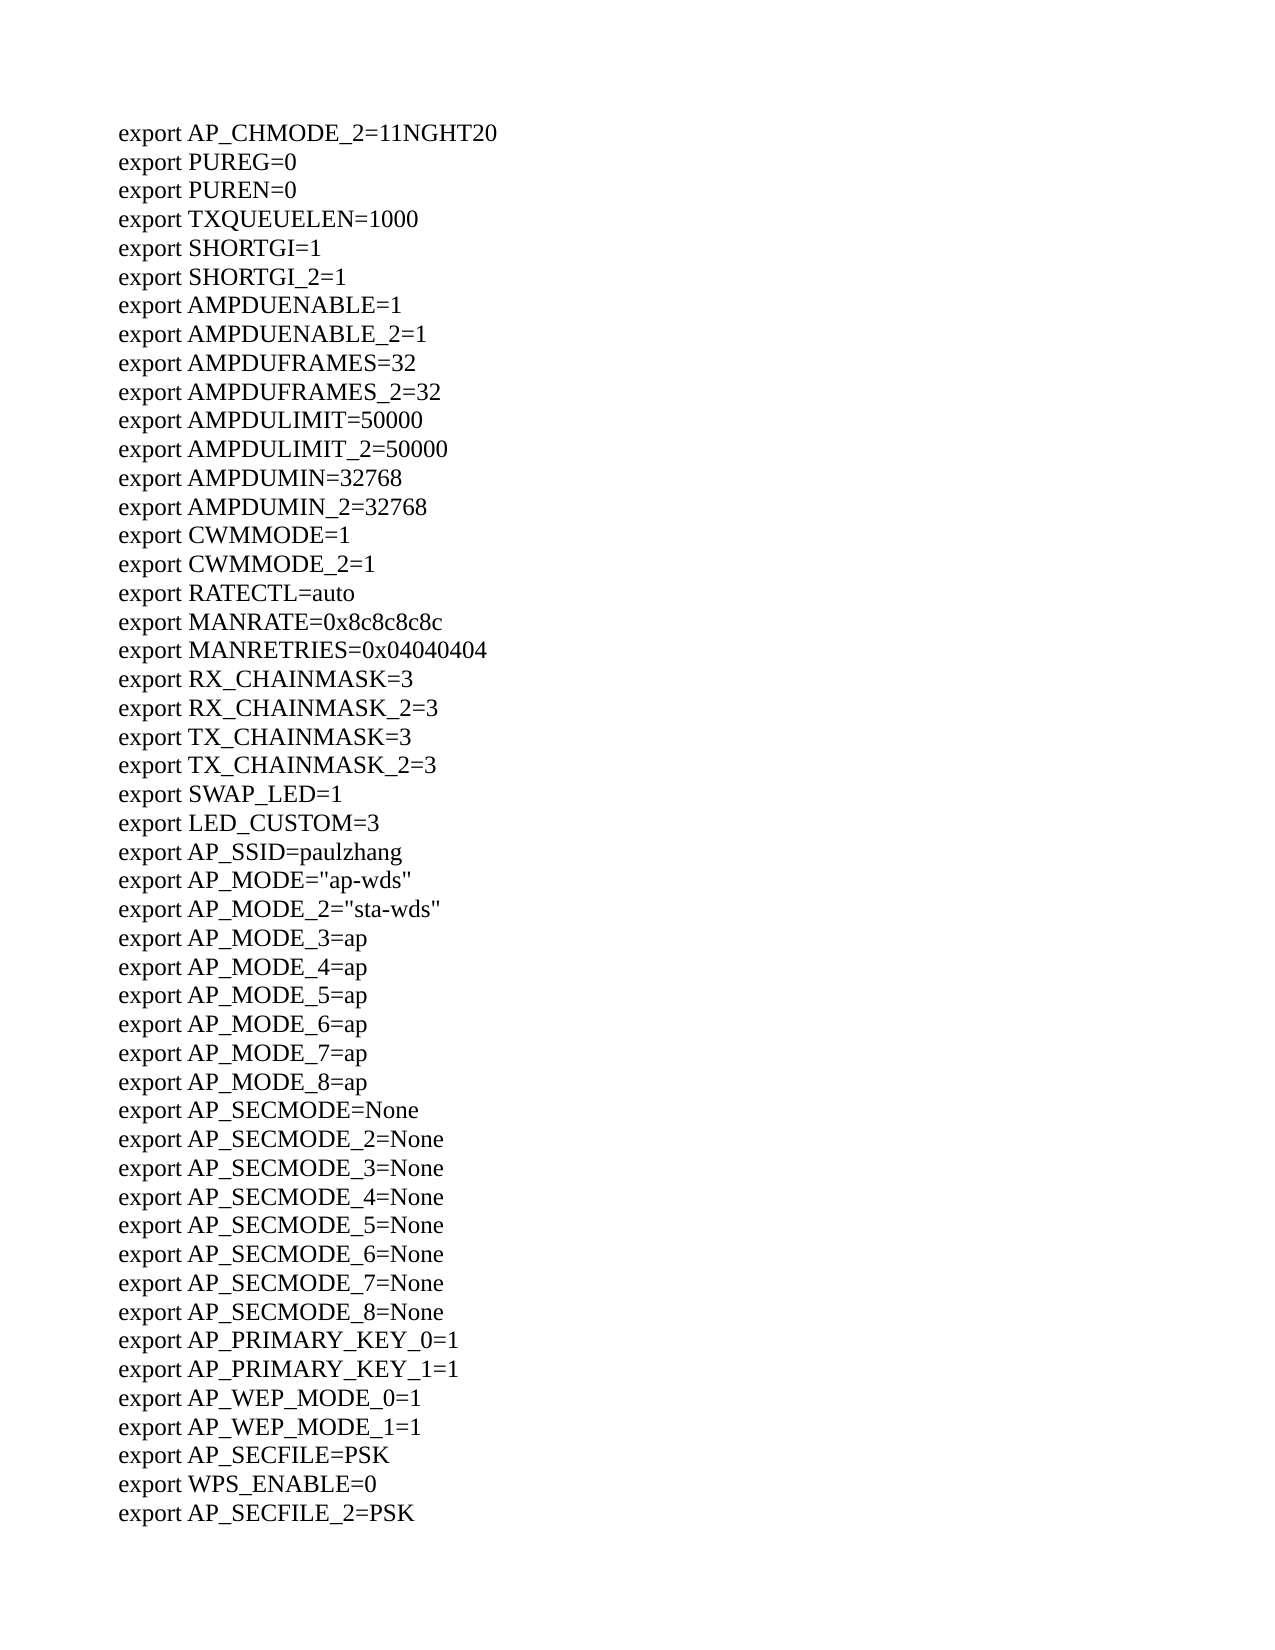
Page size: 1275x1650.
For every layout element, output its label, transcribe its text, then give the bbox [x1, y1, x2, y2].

text export AP_PRIMARY_KEY_1=1 [118, 1354, 1157, 1383]
text export TXQUEUELEN=1000 [118, 204, 1157, 233]
text export CWMMODE_2=1 [118, 549, 1157, 578]
text export AP_MODE_6=ap [118, 1009, 1157, 1038]
text export CWMMODE=1 [118, 521, 1157, 549]
text export AP_WEP_MODE_1=1 [118, 1412, 1157, 1441]
text export AMPDUMIN=32768 [118, 463, 1157, 492]
text export AP_WEP_MODE_0=1 [118, 1383, 1157, 1412]
text export AP_SECMODE_6=None [118, 1239, 1157, 1268]
text export TX_CHAINMASK=3 [118, 722, 1157, 751]
text export AP_MODE_7=ap [118, 1038, 1157, 1067]
text export LED_CUSTOM=3 [118, 808, 1157, 837]
text export AP_MODE_8=ap [118, 1067, 1157, 1096]
text export PUREG=0 [118, 147, 1157, 176]
text export AP_SECMODE_5=None [118, 1211, 1157, 1239]
text export AP_SECMODE_3=None [118, 1153, 1157, 1182]
text export AP_MODE_4=ap [118, 952, 1157, 981]
text export AMPDULIMIT=50000 [118, 406, 1157, 434]
text export RX_CHAINMASK_2=3 [118, 693, 1157, 722]
text export AP_MODE_5=ap [118, 981, 1157, 1009]
text export AP_MODE_2="sta-wds" [118, 894, 1157, 923]
text export AP_SECMODE_2=None [118, 1124, 1157, 1153]
text export TX_CHAINMASK_2=3 [118, 751, 1157, 779]
text export AMPDUFRAMES_2=32 [118, 377, 1157, 406]
text export SWAP_LED=1 [118, 779, 1157, 808]
text export SHORTGI=1 [118, 233, 1157, 262]
text export RATECTL=auto [118, 578, 1157, 607]
text export AMPDUENABLE=1 [118, 291, 1157, 319]
text export MANRATE=0x8c8c8c8c [118, 607, 1157, 636]
text export AP_MODE_3=ap [118, 923, 1157, 952]
text export PUREN=0 [118, 176, 1157, 204]
text export AP_PRIMARY_KEY_0=1 [118, 1326, 1157, 1354]
text export AP_SECMODE_4=None [118, 1182, 1157, 1211]
text export AMPDUMIN_2=32768 [118, 492, 1157, 521]
text export AP_SECFILE_2=PSK [118, 1498, 1157, 1527]
text export SHORTGI_2=1 [118, 262, 1157, 291]
text export AMPDULIMIT_2=50000 [118, 434, 1157, 463]
text export MANRETRIES=0x04040404 [118, 636, 1157, 664]
text export AP_SECMODE_8=None [118, 1297, 1157, 1326]
text export RX_CHAINMASK=3 [118, 664, 1157, 693]
text export WPS_ENABLE=0 [118, 1469, 1157, 1498]
text export AP_MODE="ap-wds" [118, 866, 1157, 894]
text export AP_SSID=paulzhang [118, 837, 1157, 866]
text export AP_SECMODE_7=None [118, 1268, 1157, 1297]
text export AP_SECMODE=None [118, 1096, 1157, 1124]
text export AMPDUFRAMES=32 [118, 348, 1157, 377]
text export AMPDUENABLE_2=1 [118, 319, 1157, 348]
text export AP_CHMODE_2=11NGHT20 [118, 118, 1157, 147]
text export AP_SECFILE=PSK [118, 1441, 1157, 1469]
